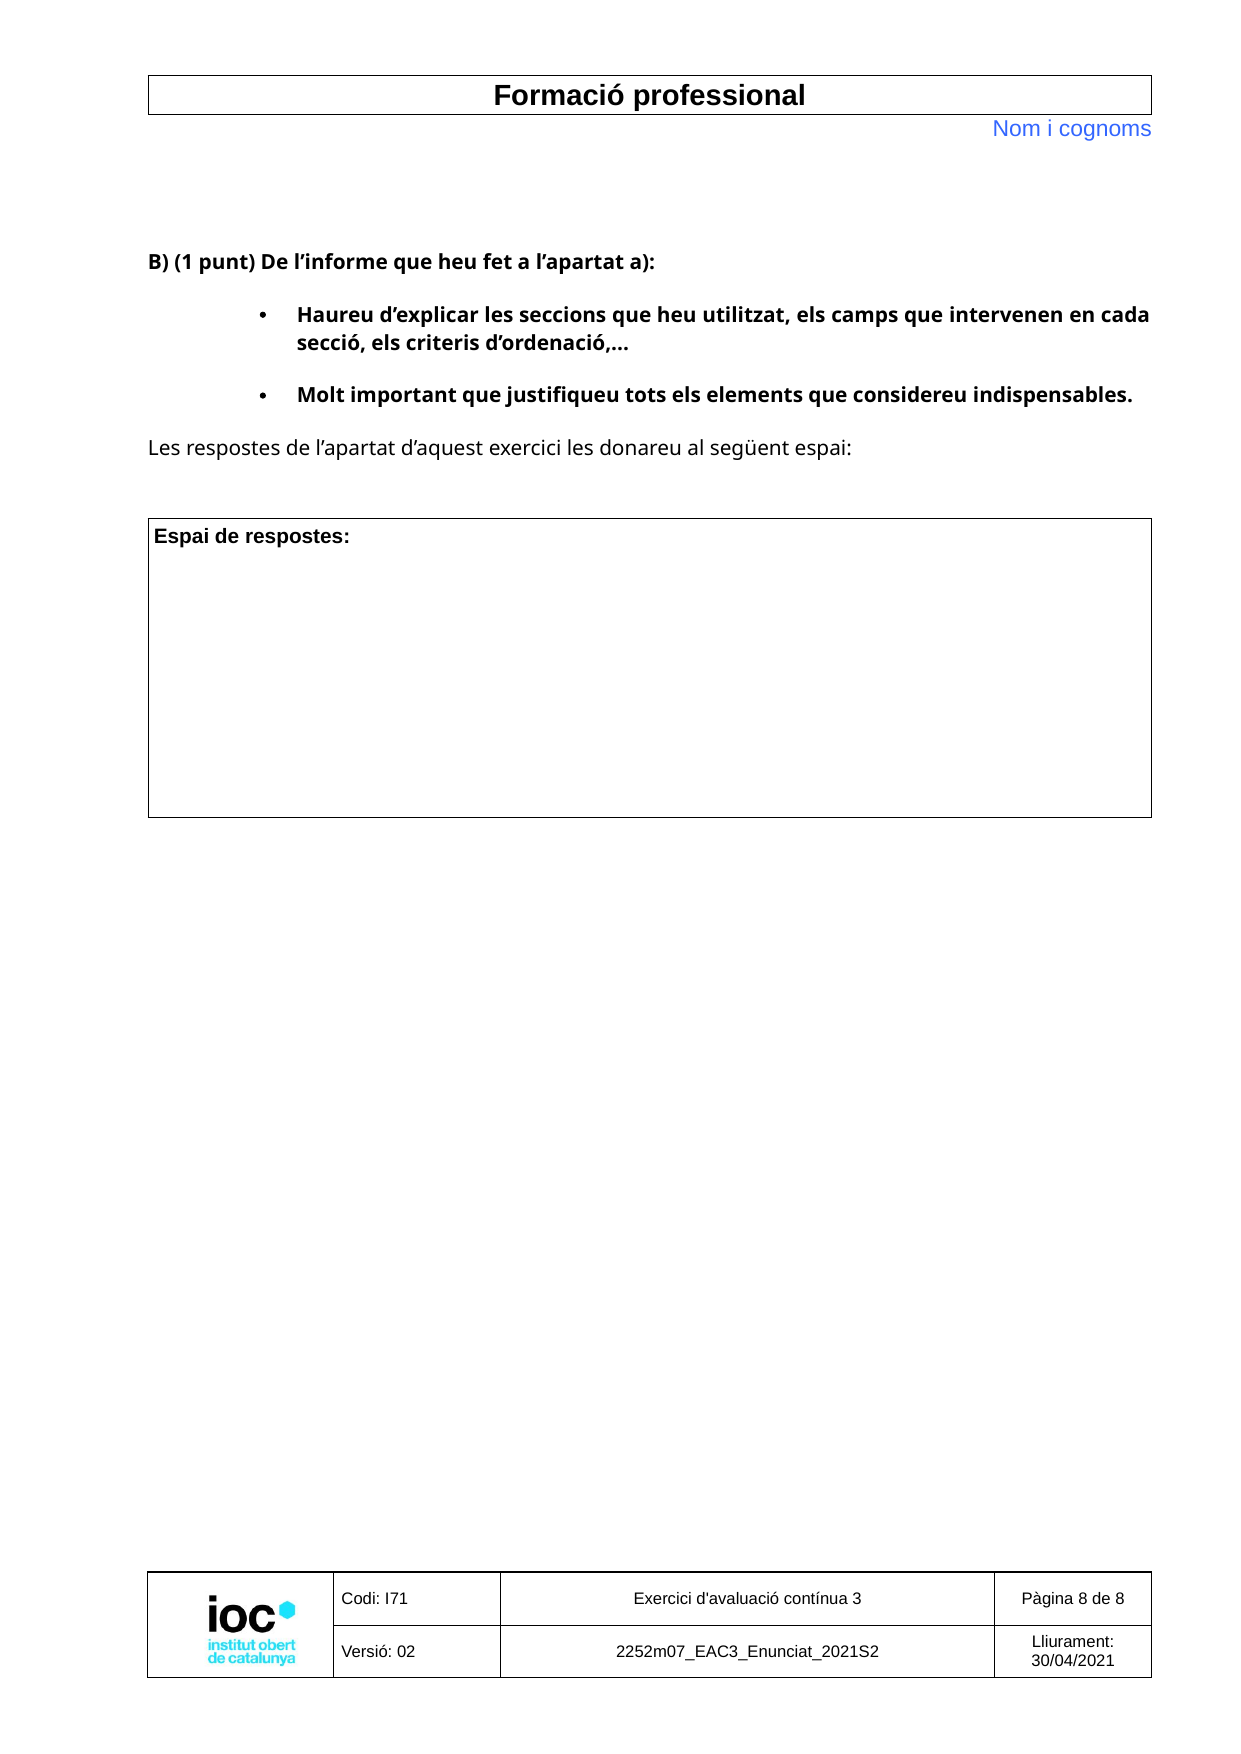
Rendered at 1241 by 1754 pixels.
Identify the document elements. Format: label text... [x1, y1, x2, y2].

text B) (1 punt) De l’informe que heu fet a l’apartat a): [148, 247, 1151, 276]
list Haureu d’explicar les seccions que heu utilitzat, els camps que intervenen en cada secció, els criteris d’ordenació,... [259, 300, 1151, 357]
picture [195, 1581, 309, 1677]
table_header Espai de respostes: [149, 519, 1151, 817]
text Les respostes de l’apartat d’aquest exercici les donareu al següent espai: [148, 433, 1151, 461]
list Molt important que justifiqueu tots els elements que considereu indispensables. [259, 381, 1151, 409]
